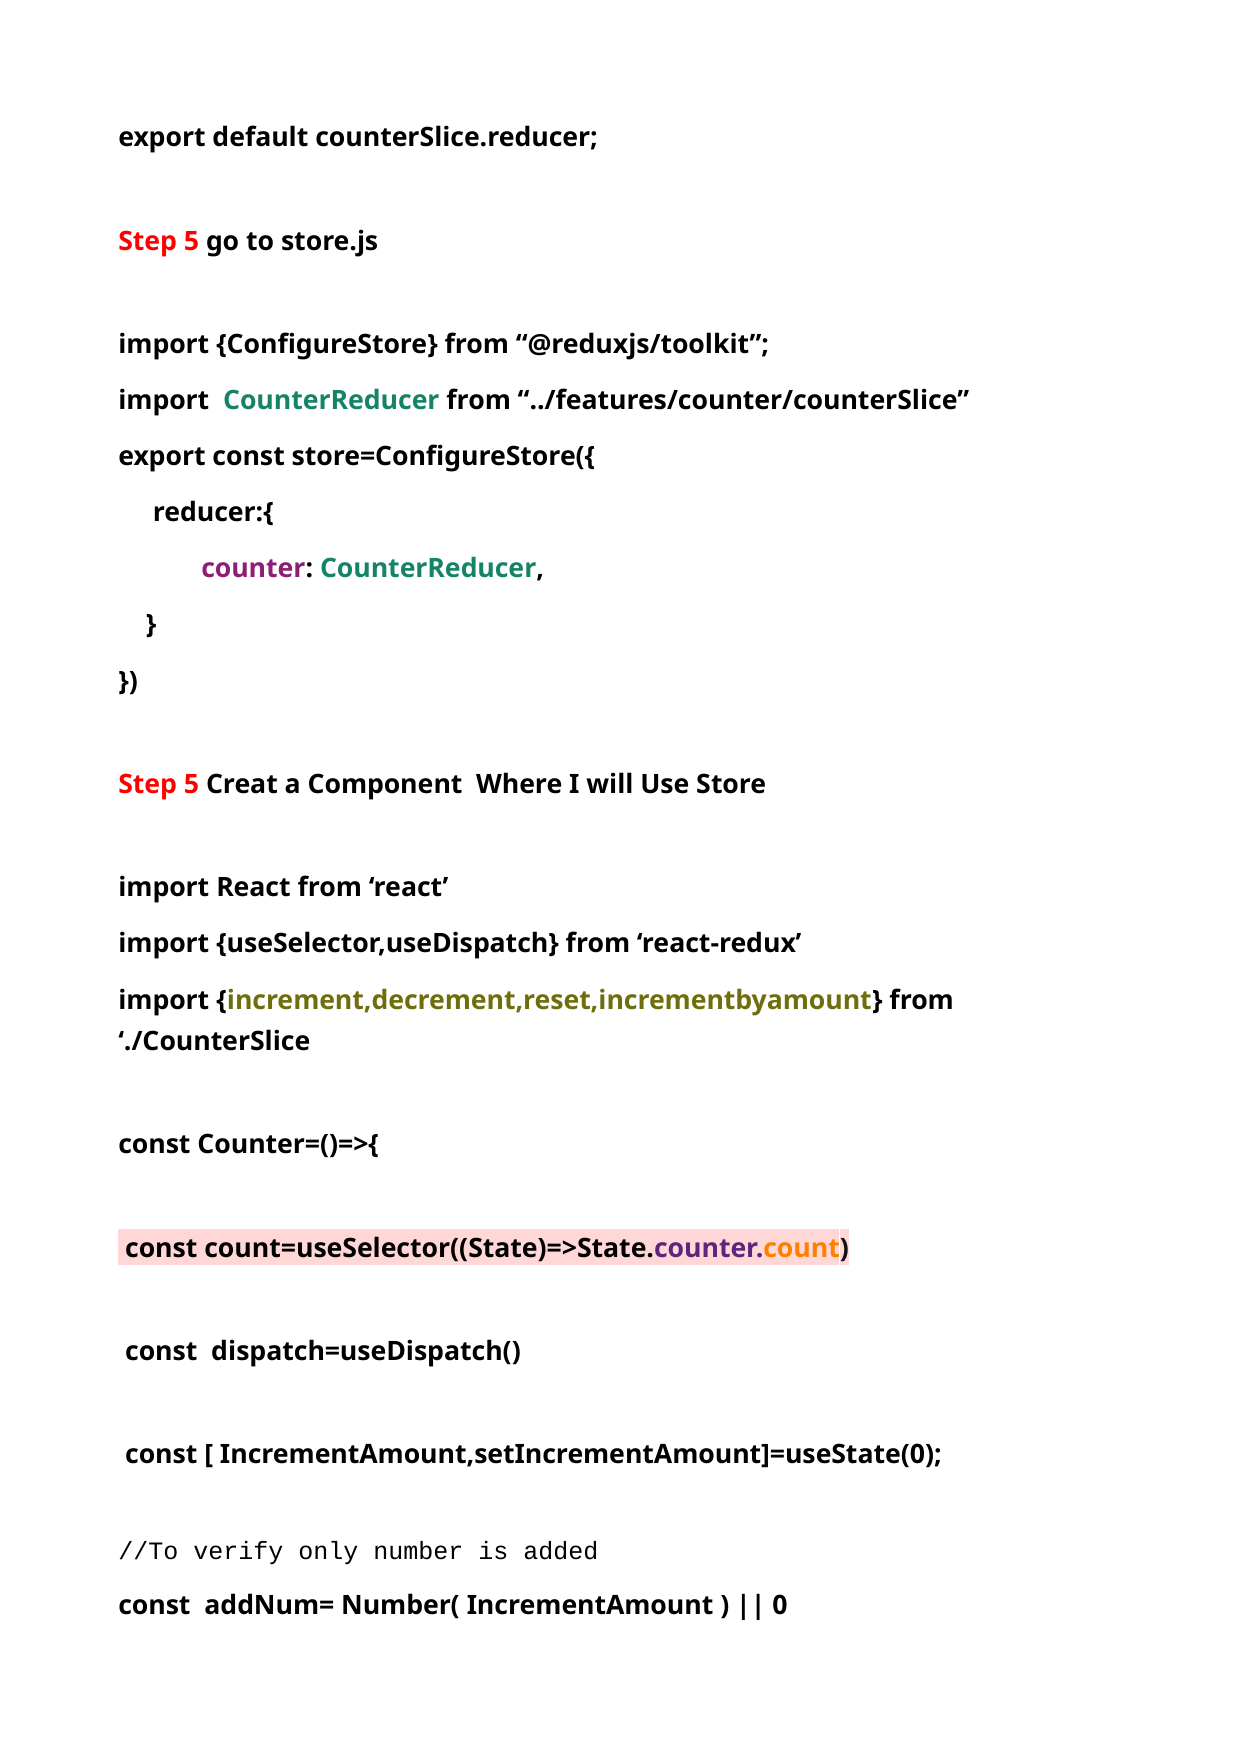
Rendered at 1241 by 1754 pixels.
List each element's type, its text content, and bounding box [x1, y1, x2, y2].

text reducer:{ [118, 493, 1122, 529]
text } [118, 606, 1122, 642]
text import {ConfigureStore} from “@reduxjs/toolkit”; [118, 325, 1122, 361]
text import React from ‘react’ [118, 868, 1122, 904]
text const dispatch=useDispatch() [118, 1332, 1122, 1368]
text const [ IncrementAmount,setIncrementAmount]=useState(0); [118, 1436, 1122, 1472]
text export const store=ConfigureStore({ [118, 437, 1122, 473]
text Step 5 go to store.js [118, 221, 1122, 258]
text import CounterReducer from “../features/counter/counterSlice” [118, 381, 1122, 417]
text Step 5 Creat a Component Where I will Use Store [118, 765, 1122, 801]
text import {useSelector,useDispatch} from ‘react-redux’ [118, 924, 1122, 961]
text }) [118, 662, 1122, 698]
text import {increment,decrement,reset,incrementbyamount} from ‘./CounterSlice [118, 981, 1122, 1058]
text export default counterSlice.reducer; [118, 118, 1122, 154]
text const count=useSelector((State)=>State.counter.count) [118, 1229, 1122, 1265]
text const addNum= Number( IncrementAmount ) || 0 [118, 1586, 1122, 1622]
text //To verify only number is added [118, 1539, 1122, 1567]
text counter: CounterReducer, [118, 549, 1122, 586]
text const Counter=()=>{ [118, 1126, 1122, 1162]
